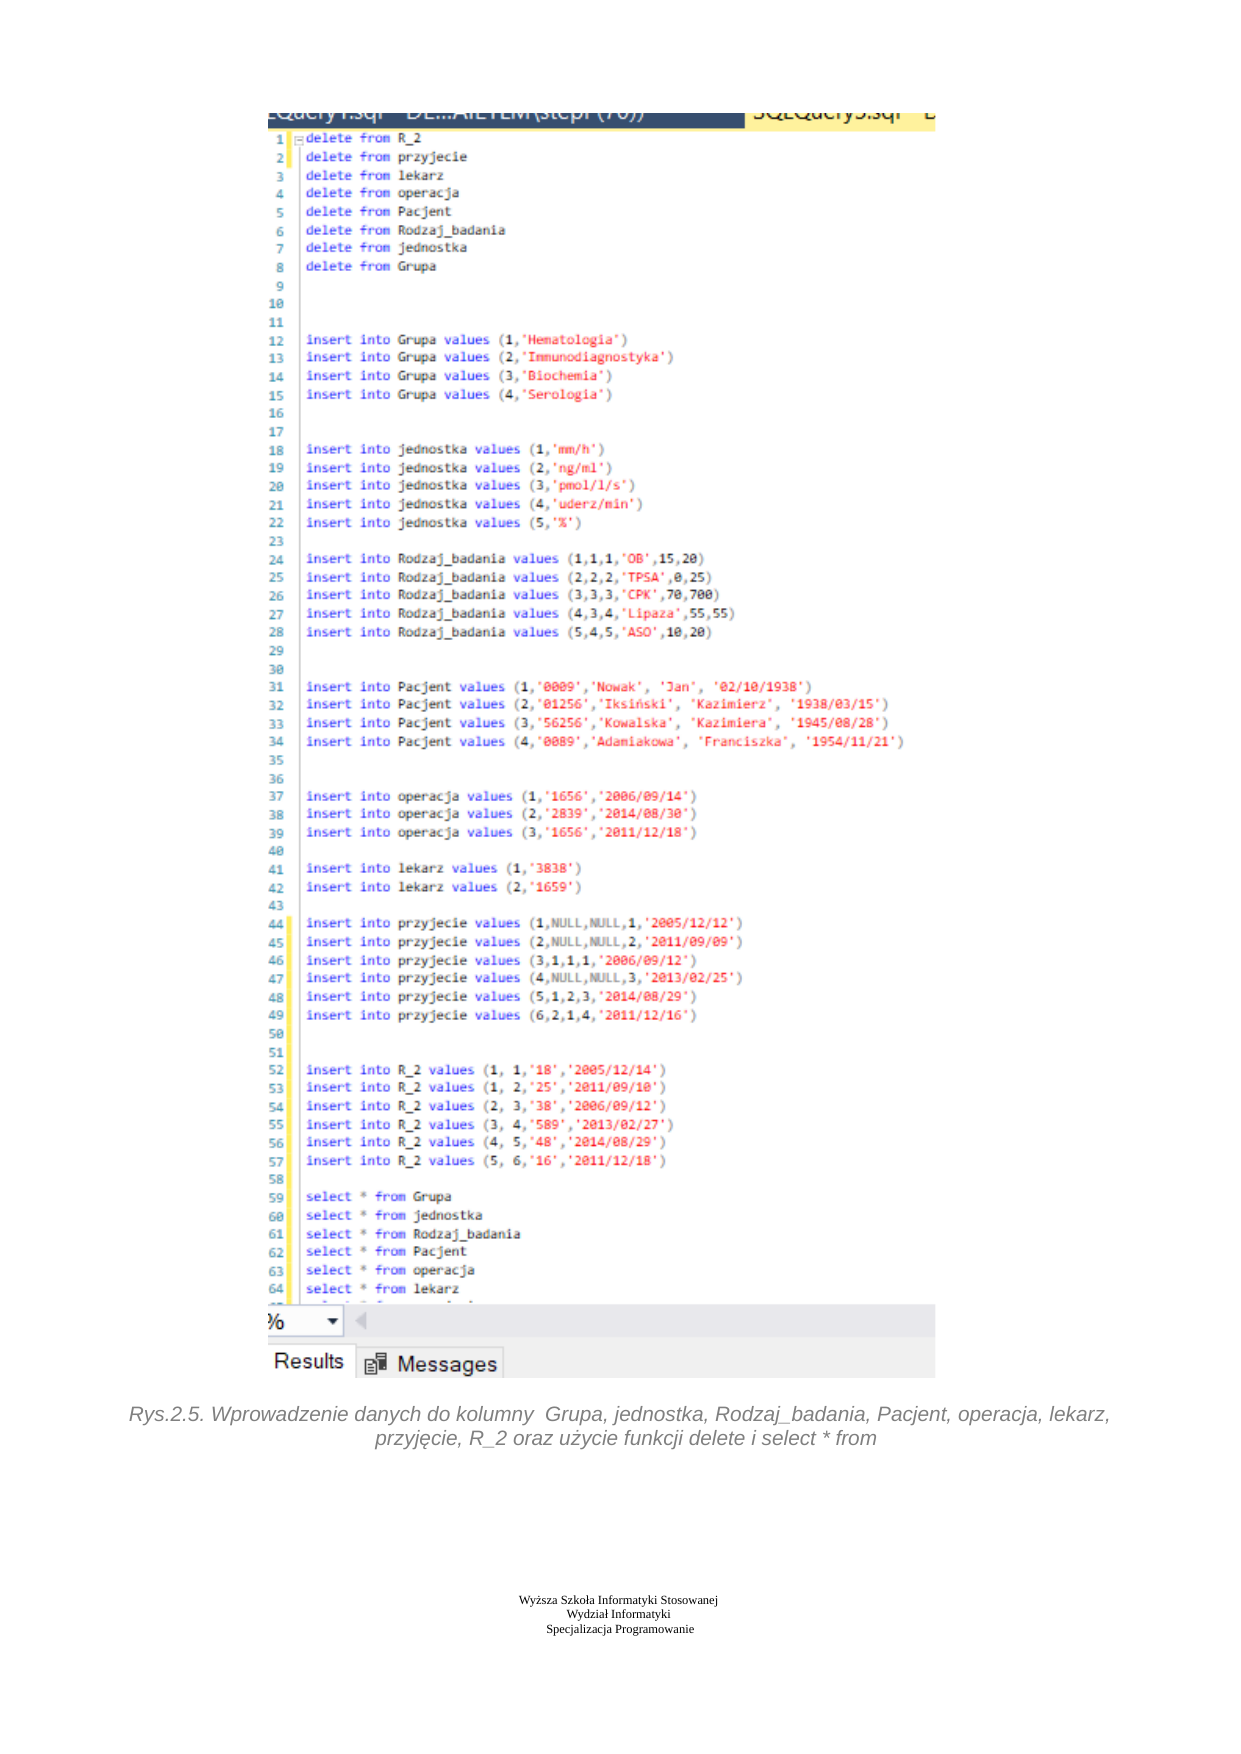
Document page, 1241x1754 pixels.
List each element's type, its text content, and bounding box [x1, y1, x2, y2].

picture [268, 113, 936, 1378]
text Rys.2.5. Wprowadzenie danych do kolumny Grupa, jednostka, Rodzaj_badania, Pacjent, operacja, lekarz, przyjęcie, R_2 oraz użycie funkcji delete i select * from [118, 1402, 1122, 1450]
